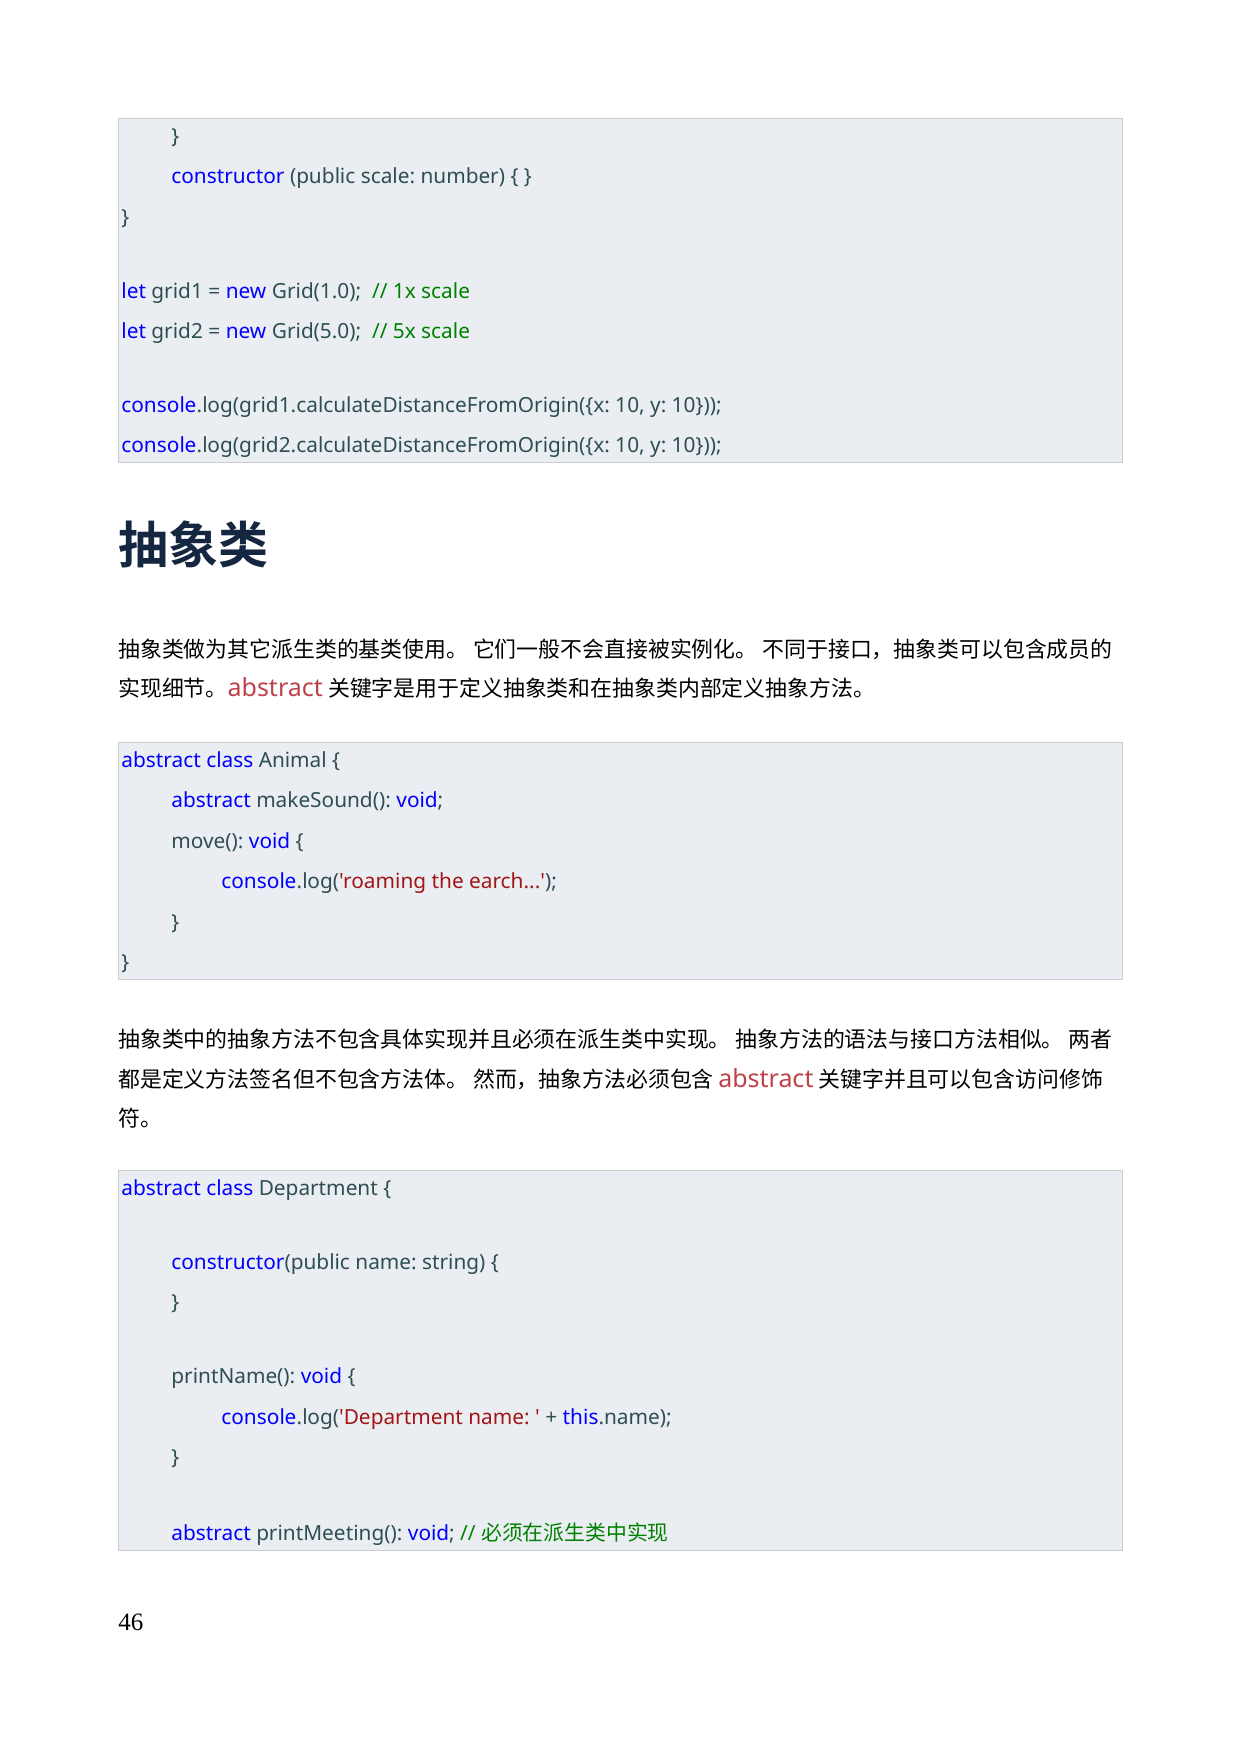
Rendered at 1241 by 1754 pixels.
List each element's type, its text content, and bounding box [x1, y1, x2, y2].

text abstract makeSound(): void; [119, 782, 1122, 814]
text } [119, 119, 1122, 150]
text let grid1 = new Grid(1.0); // 1x scale [119, 273, 1122, 304]
text console.log(grid1.calculateDistanceFromOrigin({x: 10, y: 10})); [119, 387, 1122, 419]
text } [119, 1439, 1122, 1471]
text 抽象类做为其它派生类的基类使用。 它们一般不会直接被实例化。 不同于接口，抽象类可以包含成员的实现细节。abstract关键字是用于定义抽象类和在抽象类内部定义抽象方法。 [118, 632, 1122, 704]
text move(): void { [119, 823, 1122, 854]
text } [119, 1284, 1122, 1316]
subtitle 抽象类 [118, 505, 1122, 577]
text } [119, 199, 1122, 231]
text constructor(public name: string) { [119, 1244, 1122, 1275]
text console.log(grid2.calculateDistanceFromOrigin({x: 10, y: 10})); [119, 427, 1122, 462]
text } [119, 944, 1122, 979]
text console.log('Department name: ' + this.name); [119, 1399, 1122, 1431]
text printName(): void { [119, 1358, 1122, 1390]
text console.log('roaming the earch...'); [119, 863, 1122, 895]
text abstract class Animal { [119, 743, 1122, 773]
text 抽象类中的抽象方法不包含具体实现并且必须在派生类中实现。 抽象方法的语法与接口方法相似。 两者都是定义方法签名但不包含方法体。 然而，抽象方法必须包含abstract关键字并且可以包含访问修饰符。 [118, 1022, 1122, 1132]
text constructor (public scale: number) { } [119, 159, 1122, 190]
text abstract class Department { [119, 1171, 1122, 1201]
text } [119, 904, 1122, 936]
text abstract printMeeting(): void; // 必须在派生类中实现 [119, 1513, 1122, 1550]
text let grid2 = new Grid(5.0); // 5x scale [119, 313, 1122, 345]
